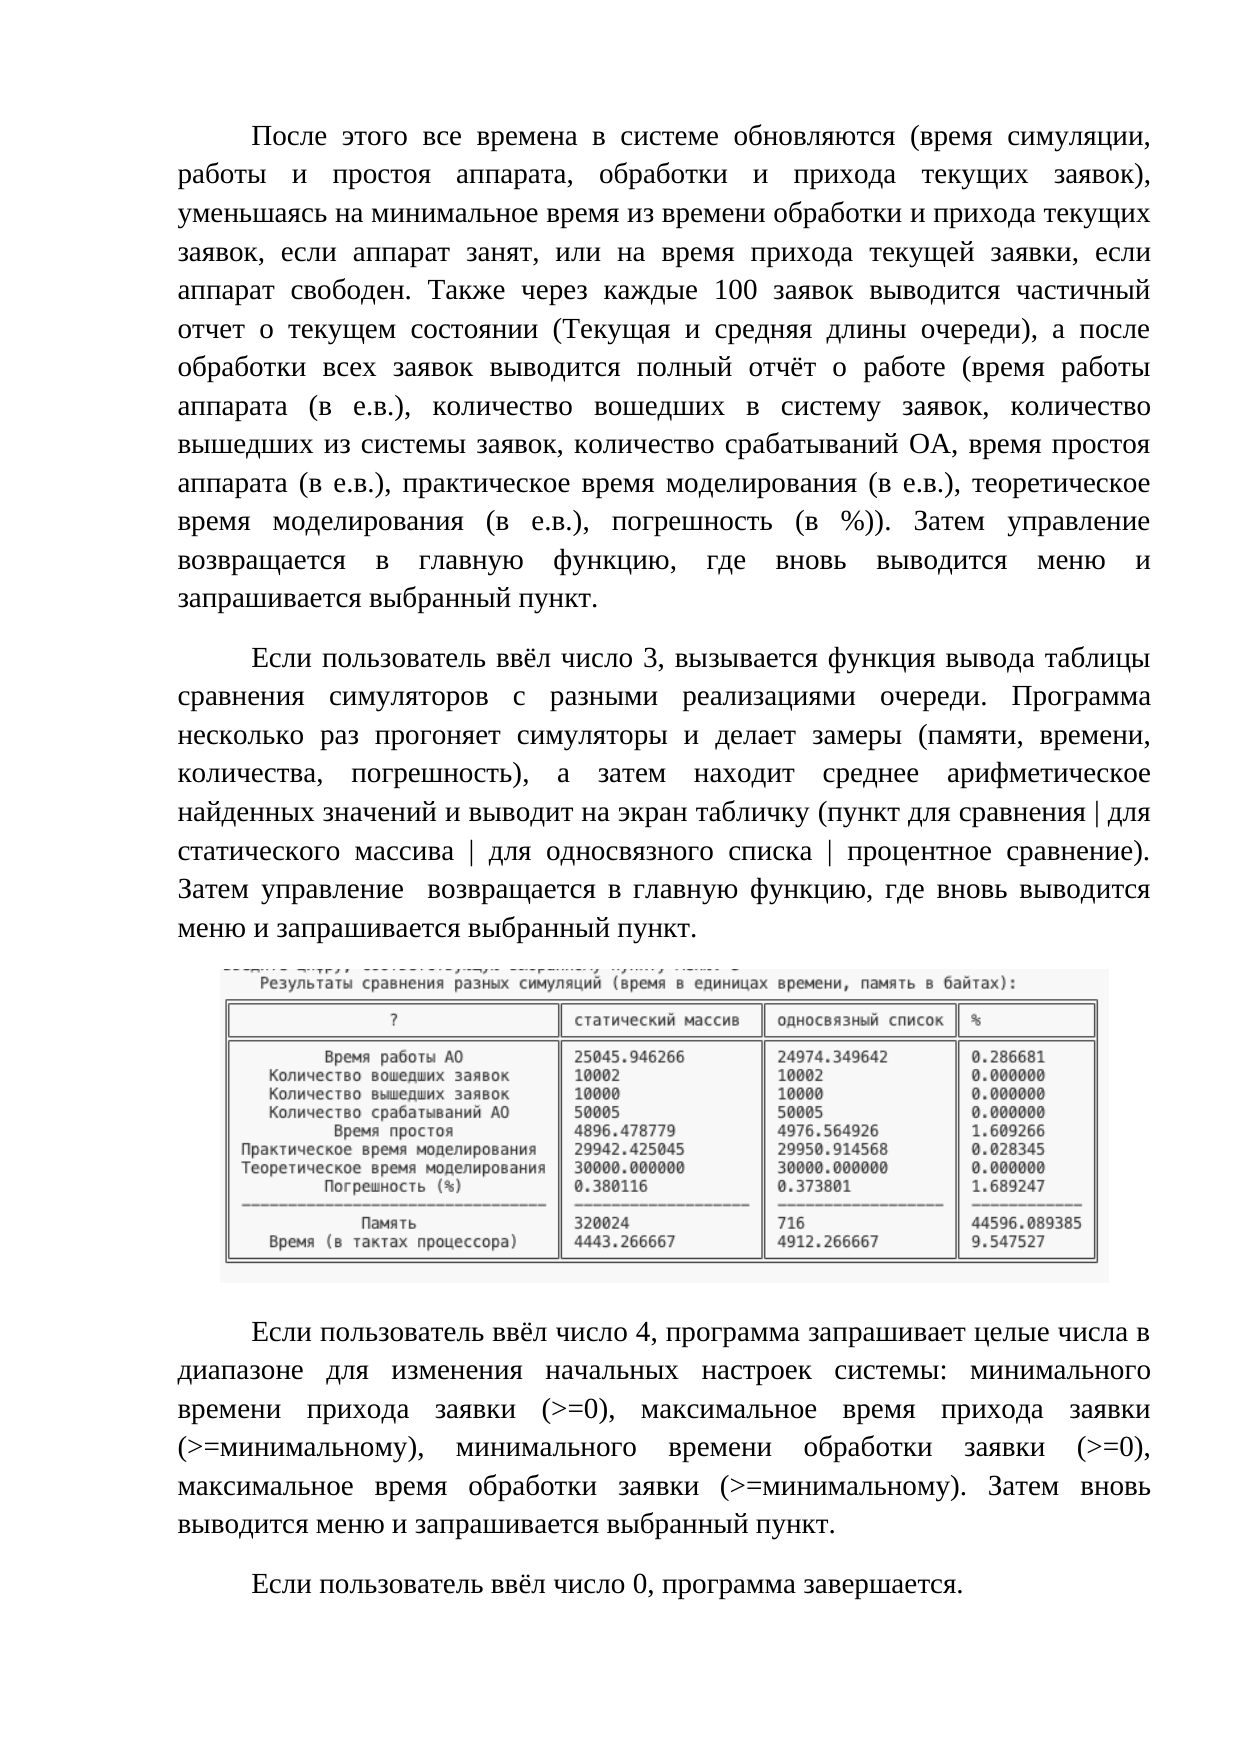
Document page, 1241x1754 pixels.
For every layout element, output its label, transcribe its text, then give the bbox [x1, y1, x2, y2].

text Если пользователь ввёл число 3, вызывается функция вывода таблицы сравнения симуляторов с разными реализациями очереди. Программа несколько раз прогоняет симуляторы и делает замеры (памяти, времени, количества, погрешность), а затем находит среднее арифметическое найденных значений и выводит на экран табличку (пункт для сравнения | для статического массива | для односвязного списка | процентное сравнение). Затем управление возвращается в главную функцию, где вновь выводится меню и запрашивается выбранный пункт. [177, 640, 1152, 943]
text Если пользователь ввёл число 4, программа запрашивает целые числа в диапазоне для изменения начальных настроек системы: минимального времени прихода заявки (>=0), максимальное время прихода заявки (>=минимальному), минимального времени обработки заявки (>=0), максимальное время обработки заявки (>=минимальному). Затем вновь выводится меню и запрашивается выбранный пункт. [177, 1028, 1152, 1540]
text После этого все времена в системе обновляются (время симуляции, работы и простоя аппарата, обработки и прихода текущих заявок), уменьшаясь на минимальное время из времени обработки и прихода текущих заявок, если аппарат занят, или на время прихода текущей заявки, если аппарат свободен. Также через каждые 100 заявок выводится частичный отчет о текущем состоянии (Текущая и средняя длины очереди), а после обработки всех заявок выводится полный отчёт о работе (время работы аппарата (в е.в.), количество вошедших в систему заявок, количество вышедших из системы заявок, количество срабатываний ОА, время простоя аппарата (в е.в.), практическое время моделирования (в е.в.), теоретическое время моделирования (в е.в.), погрешность (в %)). Затем управление возвращается в главную функцию, где вновь выводится меню и запрашивается выбранный пункт. [177, 118, 1152, 614]
picture [219, 969, 1109, 1283]
text Если пользователь ввёл число 0, программа завершается. [177, 1566, 1152, 1599]
